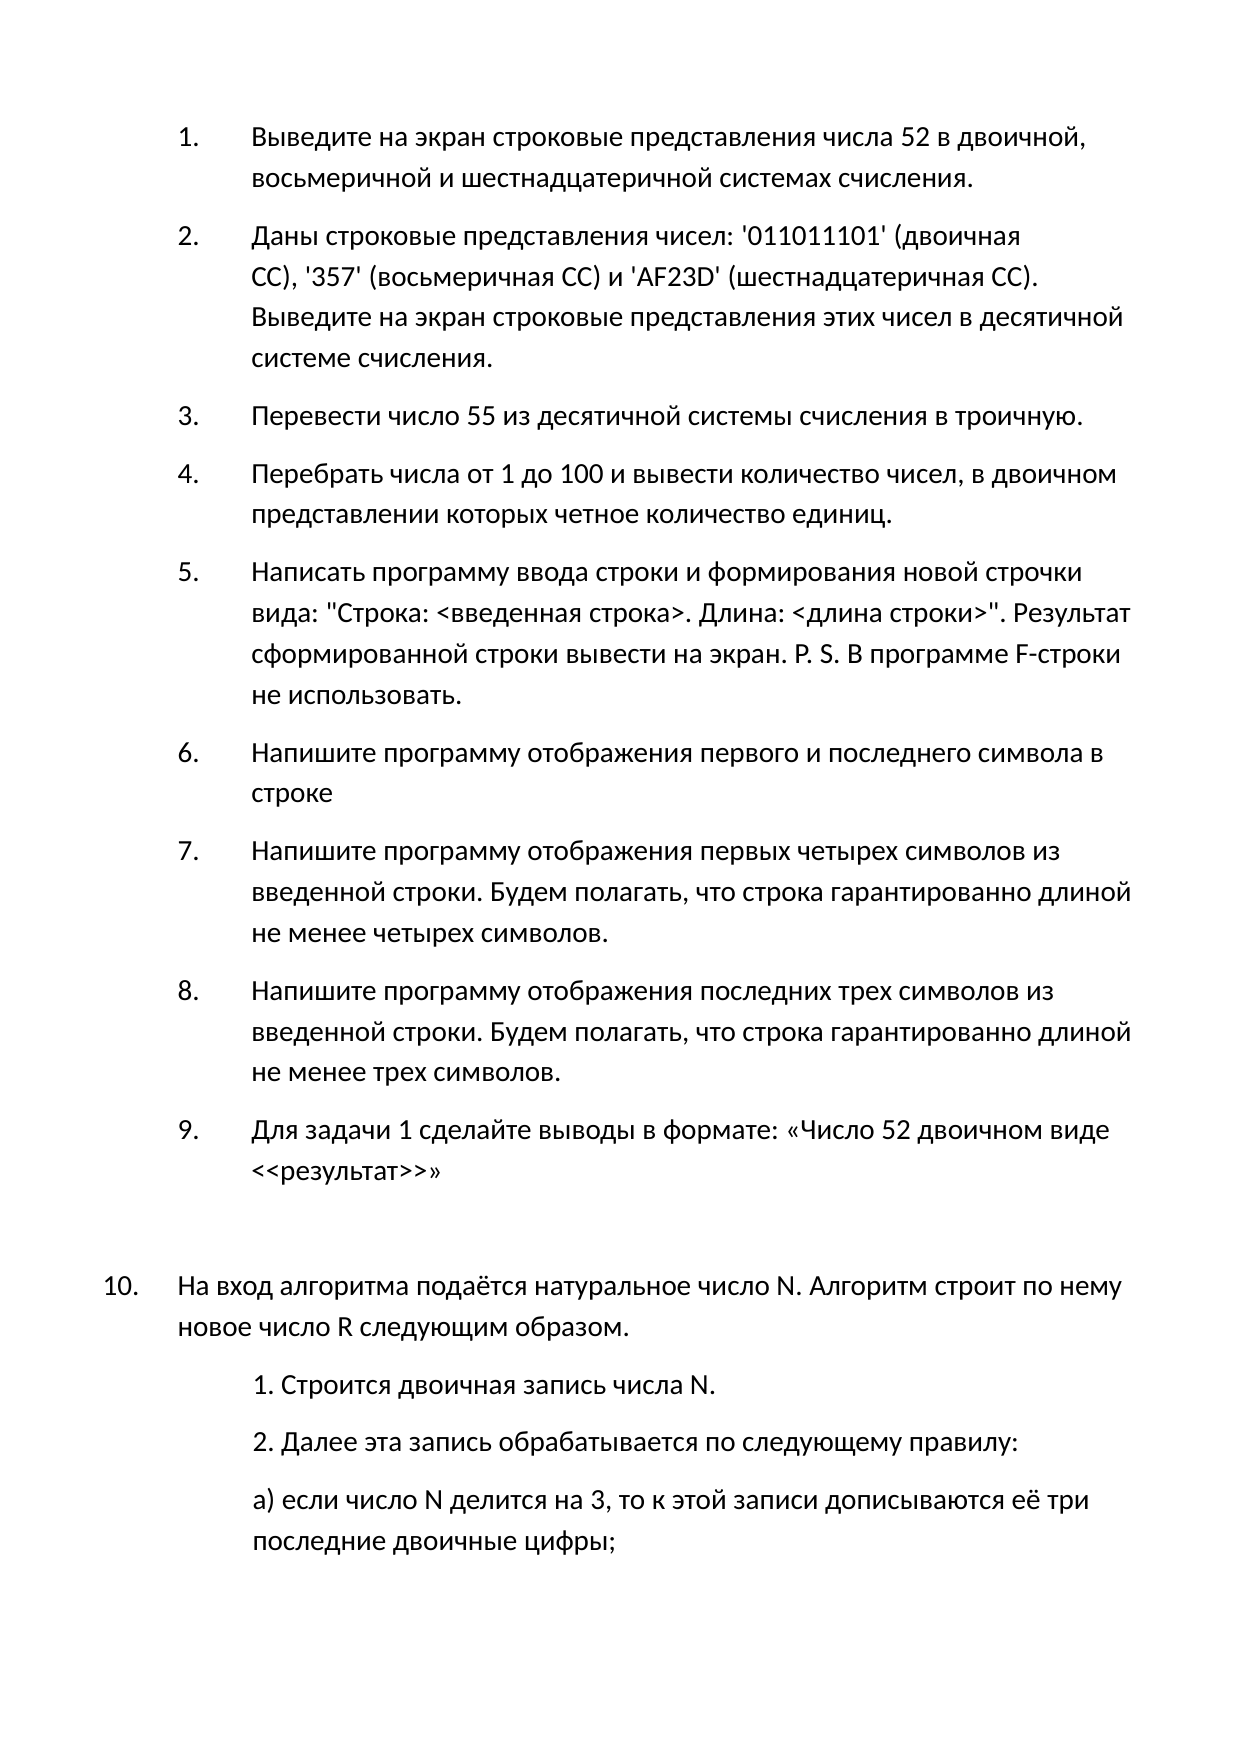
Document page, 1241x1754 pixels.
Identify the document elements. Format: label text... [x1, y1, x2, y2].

list Для задачи 1 сделайте выводы в формате: «Число 52 двоичном виде <<результат>>» [177, 1111, 1152, 1188]
list Написать программу ввода строки и формирования новой строчки вида: "Строка: <введенная строка>. Длина: <длина строки>". Результат сформированной строки вывести на экран. P. S. В программе F-строки не использовать. [177, 553, 1152, 712]
text 1. Строится двоичная запись числа N. [252, 1366, 1152, 1401]
list На вход алгоритма подаётся натуральное число N. Алгоритм строит по нему новое число R следующим образом. [102, 1267, 1152, 1344]
list Даны строковые представления чисел: '011011101' (двоичная СС), '357' (восьмеричная СС) и 'AF23D' (шестнадцатеричная СС). Выведите на экран строковые представления этих чисел в десятичной системе счисления. [177, 217, 1152, 375]
list Перебрать числа от 1 до 100 и вывести количество чисел, в двоичном представлении которых четное количество единиц. [177, 455, 1152, 531]
list Перевести число 55 из десятичной системы счисления в троичную. [177, 397, 1152, 433]
list Напишите программу отображения первого и последнего символа в строке [177, 734, 1152, 810]
text 2. Далее эта запись обрабатывается по следующему правилу: [252, 1423, 1152, 1459]
list Напишите программу отображения последних трех символов из введенной строки. Будем полагать, что строка гарантированно длиной не менее трех символов. [177, 972, 1152, 1089]
list Напишите программу отображения первых четырех символов из введенной строки. Будем полагать, что строка гарантированно длиной не менее четырех символов. [177, 832, 1152, 950]
text а) если число N делится на 3, то к этой записи дописываются её три последние двоичные цифры; [252, 1481, 1152, 1558]
list Выведите на экран строковые представления числа 52 в двоичной, восьмеричной и шестнадцатеричной системах счисления. [177, 118, 1152, 195]
